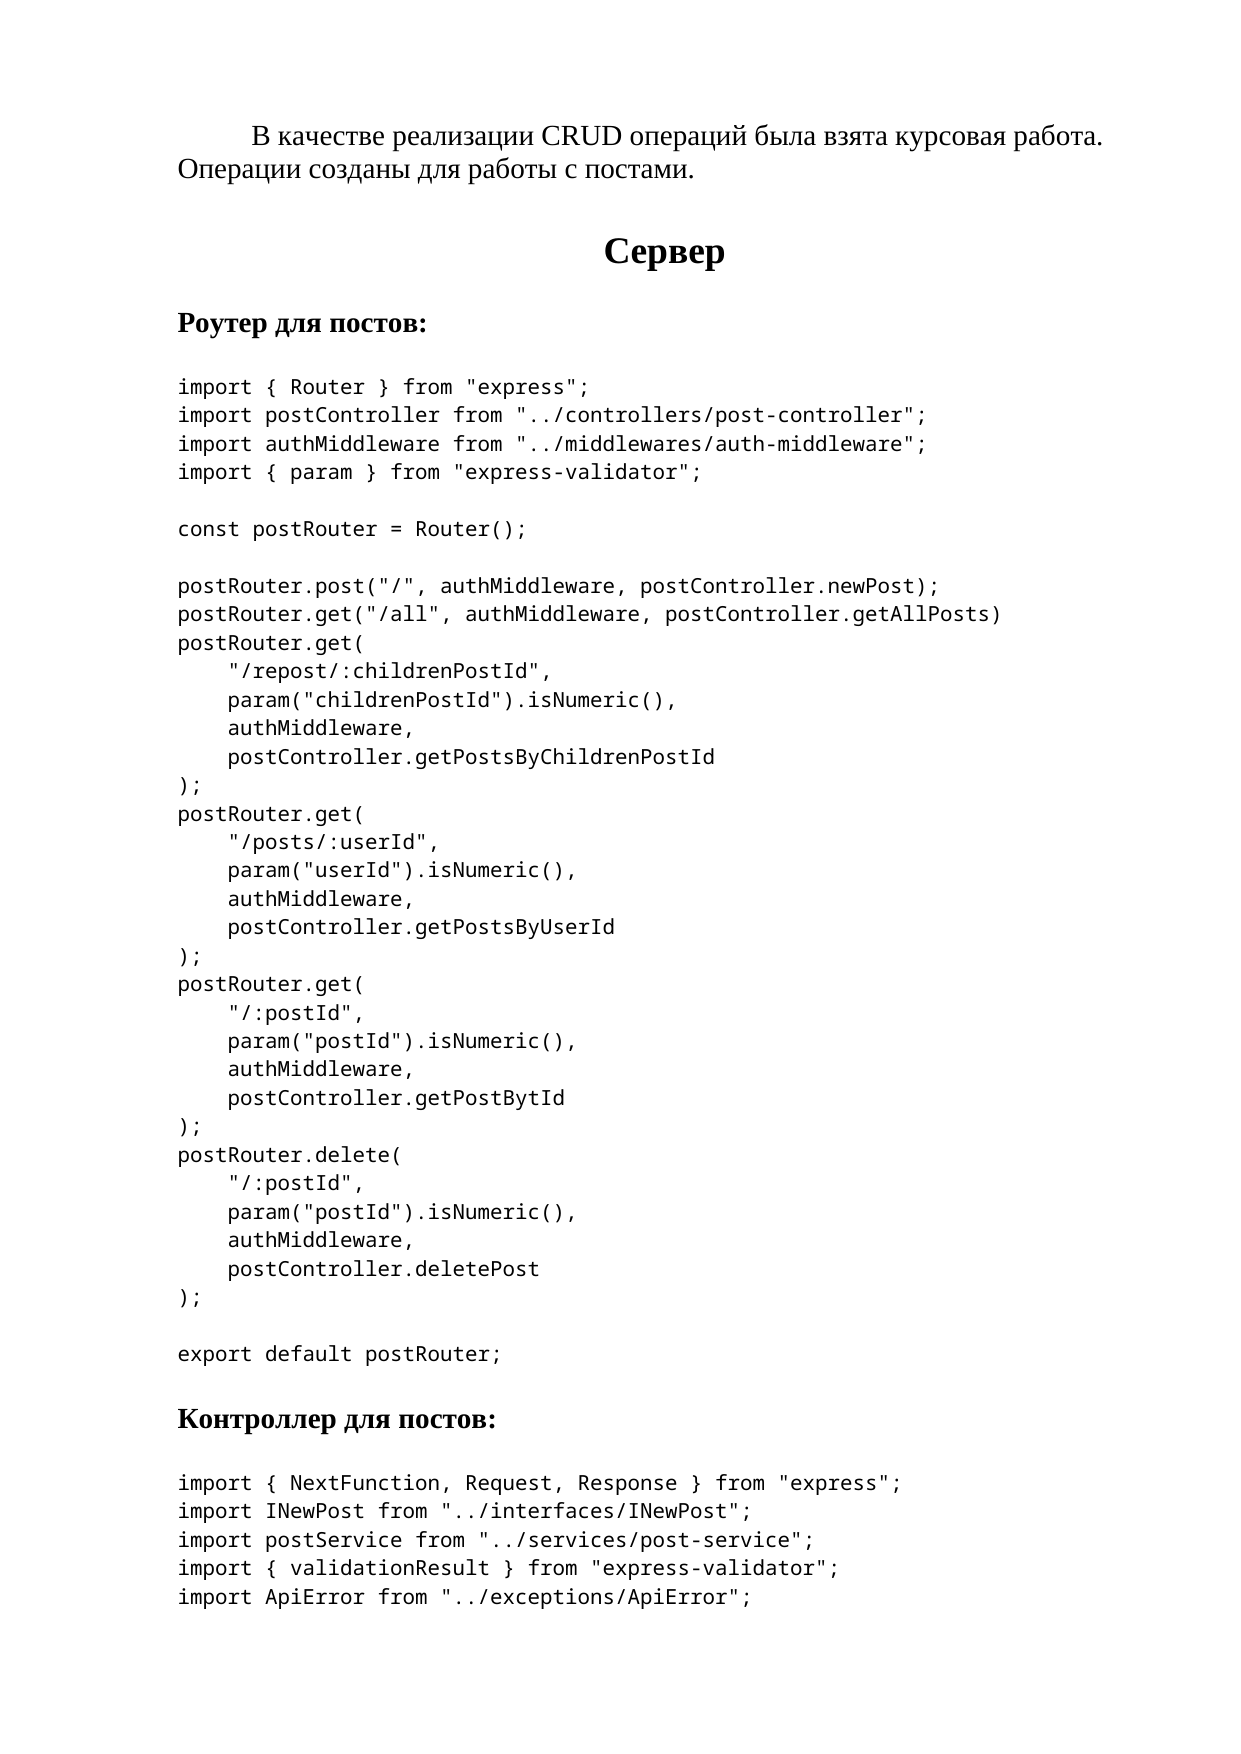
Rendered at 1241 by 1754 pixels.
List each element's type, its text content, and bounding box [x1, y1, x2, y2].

text postRouter.get("/all", authMiddleware, postController.getAllPosts) [177, 599, 1152, 628]
text param("postId").isNumeric(), [177, 1197, 1152, 1225]
text import authMiddleware from "../middlewares/auth-middleware"; [177, 429, 1152, 457]
text Сервер [177, 228, 1152, 271]
text ); [177, 1111, 1152, 1140]
text authMiddleware, [177, 713, 1152, 742]
text import ApiError from "../exceptions/ApiError"; [177, 1582, 1152, 1610]
text Контроллер для постов: [177, 1401, 1152, 1434]
text import { NextFunction, Request, Response } from "express"; [177, 1468, 1152, 1496]
text export default postRouter; [177, 1339, 1152, 1367]
text "/:postId", [177, 1168, 1152, 1197]
text import postService from "../services/post-service"; [177, 1525, 1152, 1553]
text import { param } from "express-validator"; [177, 457, 1152, 486]
text postController.getPostsByChildrenPostId [177, 742, 1152, 770]
text postController.getPostsByUserId [177, 912, 1152, 941]
text ); [177, 770, 1152, 799]
text postRouter.delete( [177, 1140, 1152, 1168]
text Роутер для постов: [177, 305, 1152, 338]
text ); [177, 1282, 1152, 1311]
text param("postId").isNumeric(), [177, 1026, 1152, 1054]
text authMiddleware, [177, 1225, 1152, 1254]
text "/:postId", [177, 998, 1152, 1026]
text import postController from "../controllers/post-controller"; [177, 401, 1152, 429]
text ); [177, 941, 1152, 969]
text postRouter.get( [177, 969, 1152, 998]
text param("childrenPostId").isNumeric(), [177, 685, 1152, 713]
text const postRouter = Router(); [177, 514, 1152, 543]
text authMiddleware, [177, 1054, 1152, 1083]
text "/repost/:childrenPostId", [177, 656, 1152, 685]
text postRouter.get( [177, 799, 1152, 827]
text import INewPost from "../interfaces/INewPost"; [177, 1496, 1152, 1525]
text authMiddleware, [177, 884, 1152, 912]
text postRouter.post("/", authMiddleware, postController.newPost); [177, 571, 1152, 599]
text postController.getPostBytId [177, 1083, 1152, 1111]
text postRouter.get( [177, 628, 1152, 656]
text postController.deletePost [177, 1254, 1152, 1282]
text В качестве реализации CRUD операций была взята курсовая работа. Операции созданы для работы с постами. [177, 118, 1152, 185]
text import { Router } from "express"; [177, 372, 1152, 401]
text "/posts/:userId", [177, 827, 1152, 856]
text param("userId").isNumeric(), [177, 856, 1152, 884]
text import { validationResult } from "express-validator"; [177, 1553, 1152, 1582]
